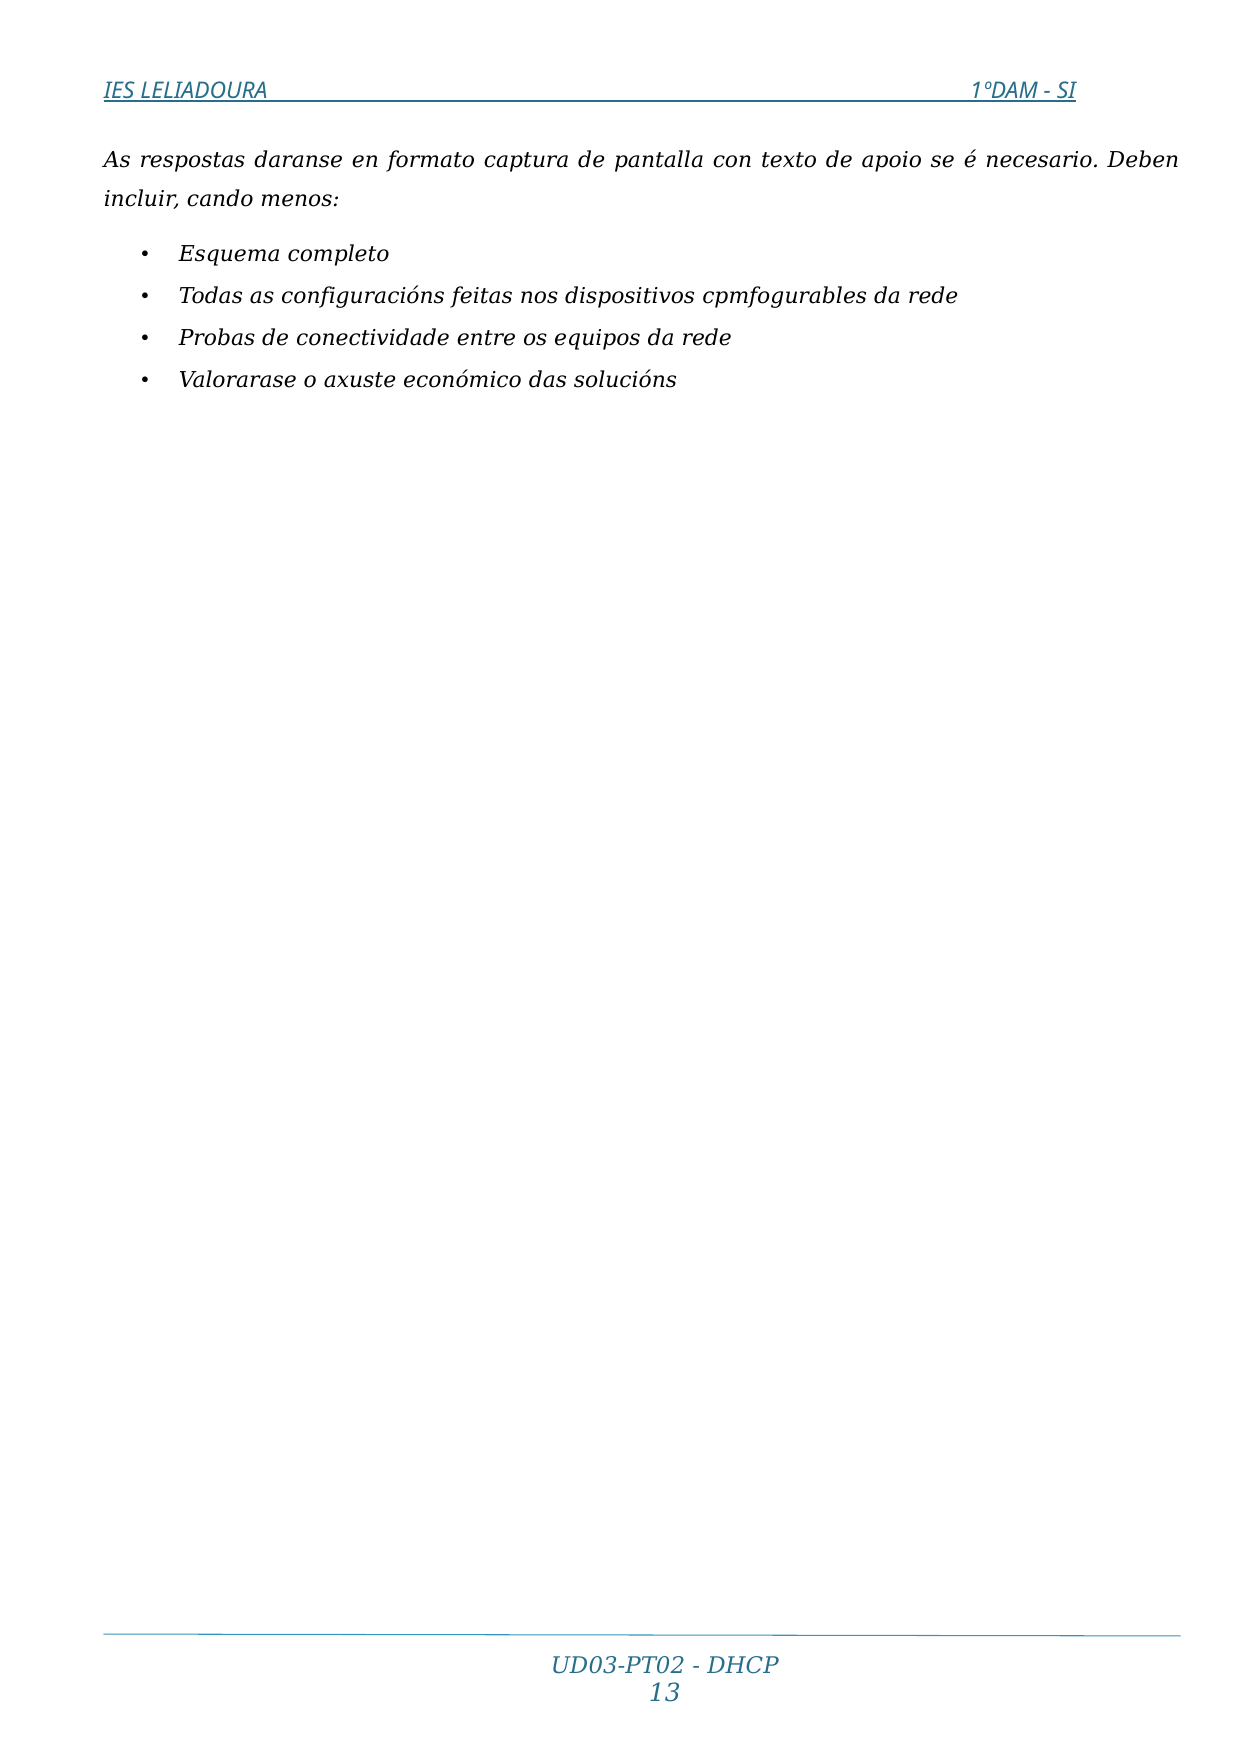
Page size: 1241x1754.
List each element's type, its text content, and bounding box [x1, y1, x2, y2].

text As respostas daranse en formato captura de pantalla con texto de apoio se é necesario. Deben incluir, cando menos: [103, 148, 1181, 211]
list Valorarase o axuste económico das solucións [141, 367, 1181, 393]
list Esquema completo [141, 241, 1181, 266]
list Todas as configuracións feitas nos dispositivos cpmfogurables da rede [141, 283, 1181, 308]
list Probas de conectividade entre os equipos da rede [141, 325, 1181, 351]
